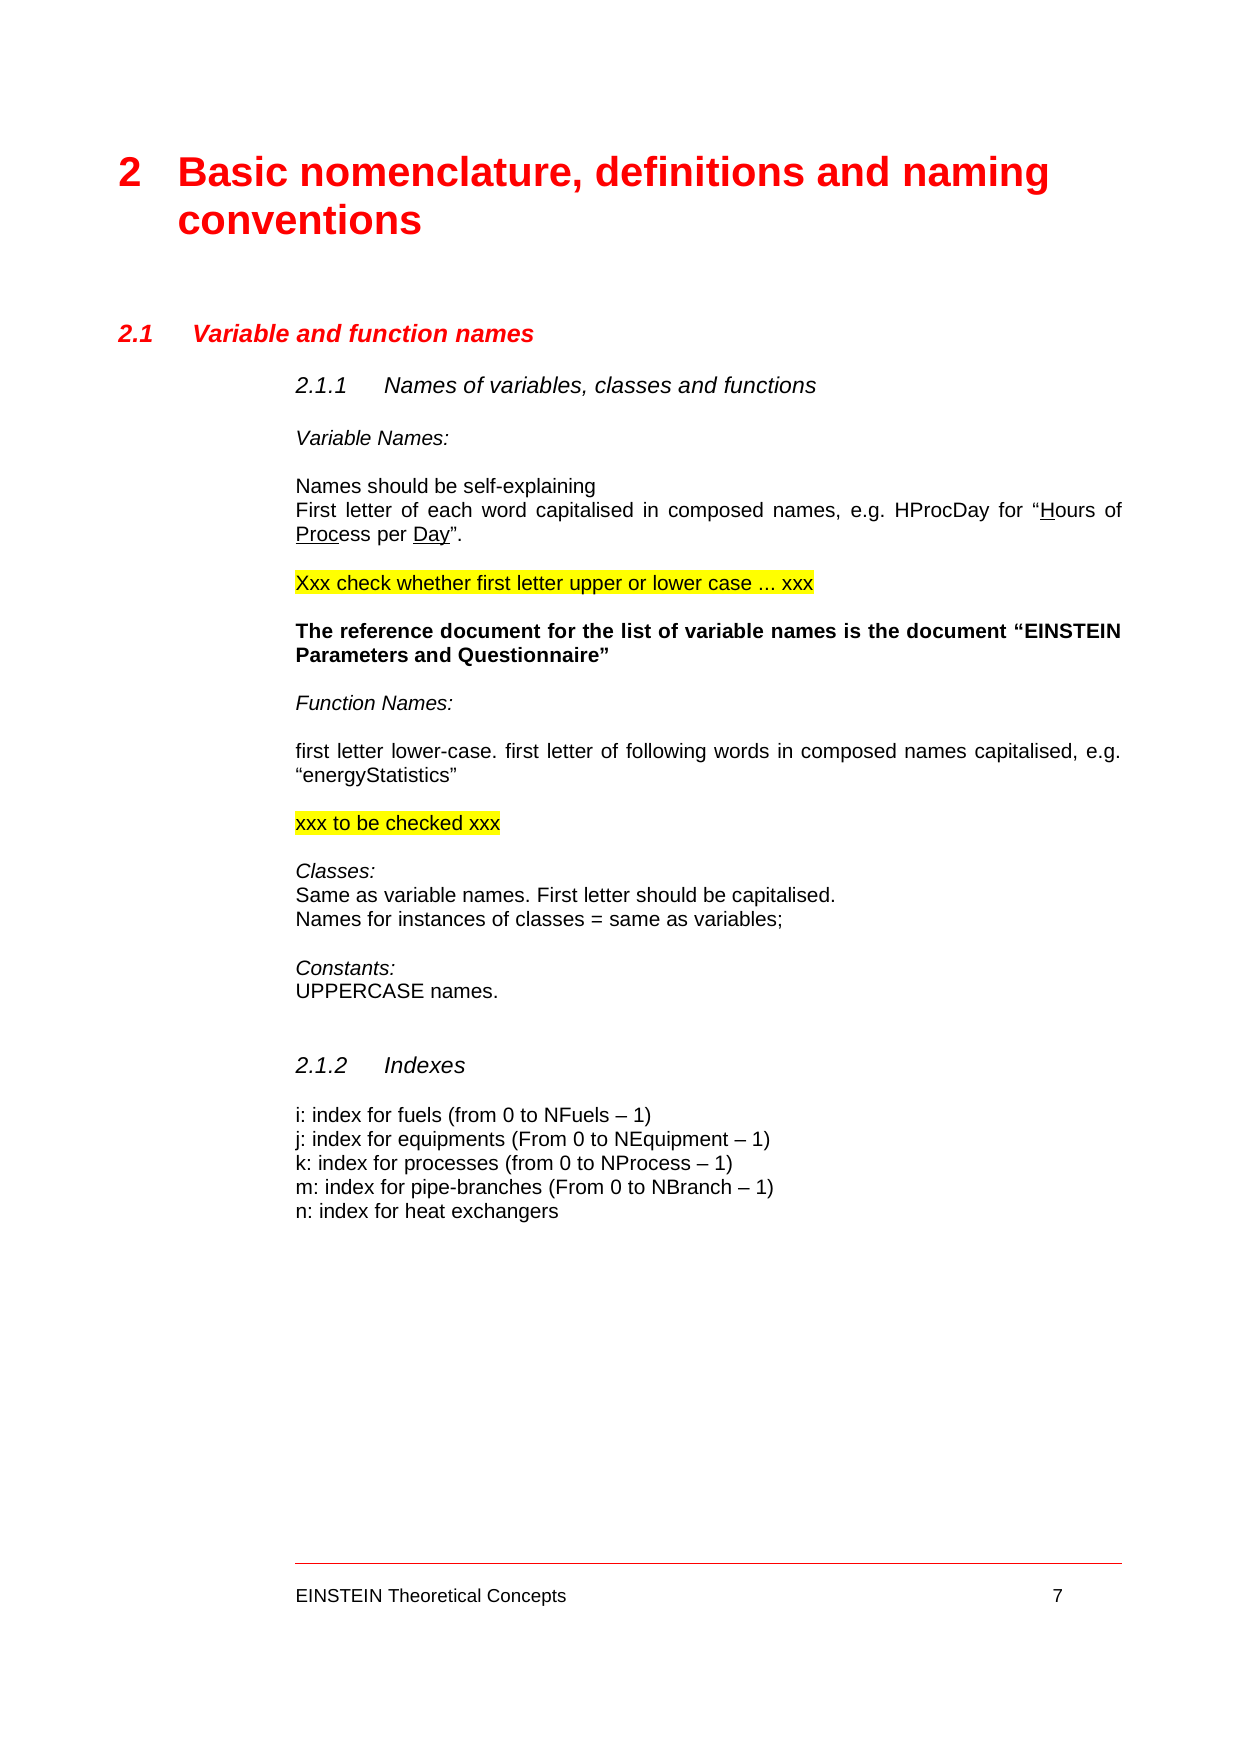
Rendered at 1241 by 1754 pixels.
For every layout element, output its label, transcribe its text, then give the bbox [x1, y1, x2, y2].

subtitle Names of variables, classes and functions [295, 372, 1122, 399]
text Same as variable names. First letter should be capitalised. [295, 883, 1122, 907]
text first letter lower-case. first letter of following words in composed names capitalised, e.g. “energyStatistics” [295, 739, 1122, 787]
text m: index for pipe-branches (From 0 to NBranch – 1) [295, 1175, 1122, 1199]
subtitle Indexes [295, 1052, 1122, 1079]
text UPPERCASE names. [295, 979, 1122, 1003]
text Classes: [295, 859, 1122, 883]
text The reference document for the list of variable names is the document “EINSTEIN Parameters and Questionnaire” [295, 618, 1122, 667]
text First letter of each word capitalised in composed names, e.g. HProcDay for “Hours of Process per Day”. [295, 498, 1122, 546]
subtitle Basic nomenclature, definitions and naming conventions [118, 148, 1122, 243]
text Xxx check whether first letter upper or lower case ... xxx [295, 570, 1122, 594]
text i: index for fuels (from 0 to NFuels – 1) [295, 1103, 1122, 1127]
text k: index for processes (from 0 to NProcess – 1) [295, 1151, 1122, 1175]
text Names for instances of classes = same as variables; [295, 907, 1122, 931]
text n: index for heat exchangers [295, 1199, 1122, 1223]
text Constants: [295, 955, 1122, 979]
text j: index for equipments (From 0 to NEquipment – 1) [295, 1127, 1122, 1151]
text Function Names: [295, 691, 1122, 715]
text Names should be self-explaining [295, 474, 1122, 498]
subtitle Variable and function names [118, 319, 1122, 348]
text xxx to be checked xxx [295, 811, 1122, 835]
text Variable Names: [295, 426, 1122, 450]
